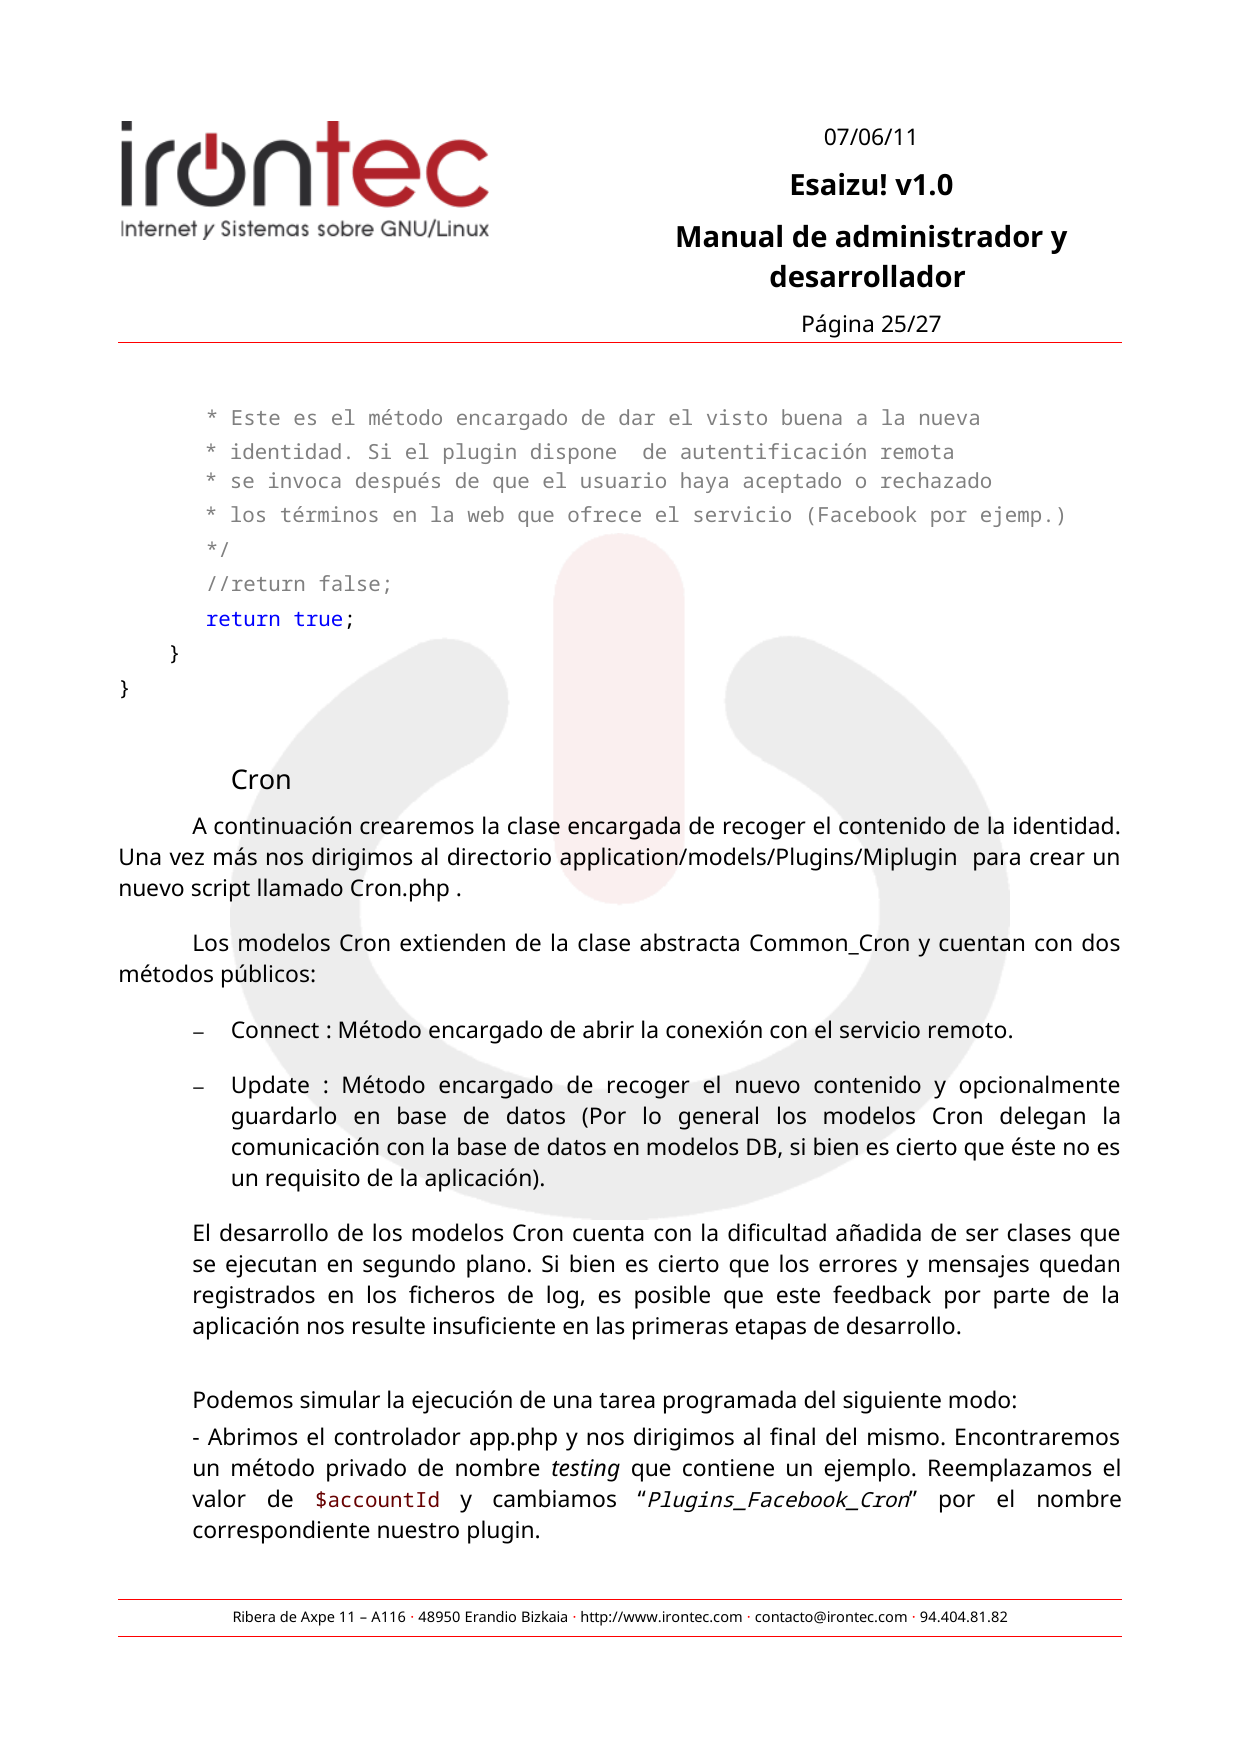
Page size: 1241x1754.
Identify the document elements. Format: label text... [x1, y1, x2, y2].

picture [121, 121, 489, 240]
picture [230, 989, 1010, 1013]
picture [230, 632, 1010, 638]
picture [230, 797, 1010, 810]
list - Abrimos el controlador app.php y nos dirigimos al final del mismo. Encontraremos un método privado de nombre testing que contiene un ejemplo. Reemplazamos el valor de $accountId y cambiamos “Plugins_Facebook_Cron” por el nombre correspondiente nuestro plugin. [192, 1421, 1122, 1545]
text //return false; [118, 569, 1122, 598]
text * Este es el método encargado de dar el visto buena a la nueva [118, 403, 1122, 431]
text */ [118, 534, 1122, 563]
list Connect : Método encargado de abrir la conexión con el servicio remoto. [193, 1013, 1122, 1044]
subtitle Cron [118, 761, 1122, 797]
text } [118, 638, 1122, 667]
picture [230, 1193, 1010, 1217]
picture [230, 1044, 1010, 1069]
text * identidad. Si el plugin dispone de autentificación remota * se invoca después de que el usuario haya aceptado o rechazado [44, 437, 1122, 494]
text } [118, 672, 1122, 701]
picture [230, 903, 1010, 927]
text El desarrollo de los modelos Cron cuenta con la dificultad añadida de ser clases que se ejecutan en segundo plano. Si bien es cierto que los errores y mensajes quedan registrados en los ficheros de log, es posible que este feedback por parte de la aplicación nos resulte insuficiente en las primeras etapas de desarrollo. [192, 1217, 1122, 1341]
text return true; [118, 603, 1122, 632]
text Podemos simular la ejecución de una tarea programada del siguiente modo: [192, 1384, 1122, 1415]
picture [230, 598, 1010, 603]
picture [230, 667, 1010, 672]
text Los modelos Cron extienden de la clase abstracta Common_Cron y cuentan con dos métodos públicos: [118, 927, 1122, 989]
text A continuación crearemos la clase encargada de recoger el contenido de la identidad. Una vez más nos dirigimos al directorio application/models/Plugins/Miplugin para crear un nuevo script llamado Cron.php . [118, 810, 1122, 903]
list Update : Método encargado de recoger el nuevo contenido y opcionalmente guardarlo en base de datos (Por lo general los modelos Cron delegan la comunicación con la base de datos en modelos DB, si bien es cierto que éste no es un requisito de la aplicación). [193, 1069, 1122, 1193]
picture [230, 563, 1010, 569]
picture [230, 701, 1010, 761]
text * los términos en la web que ofrece el servicio (Facebook por ejemp.) [44, 500, 1122, 529]
